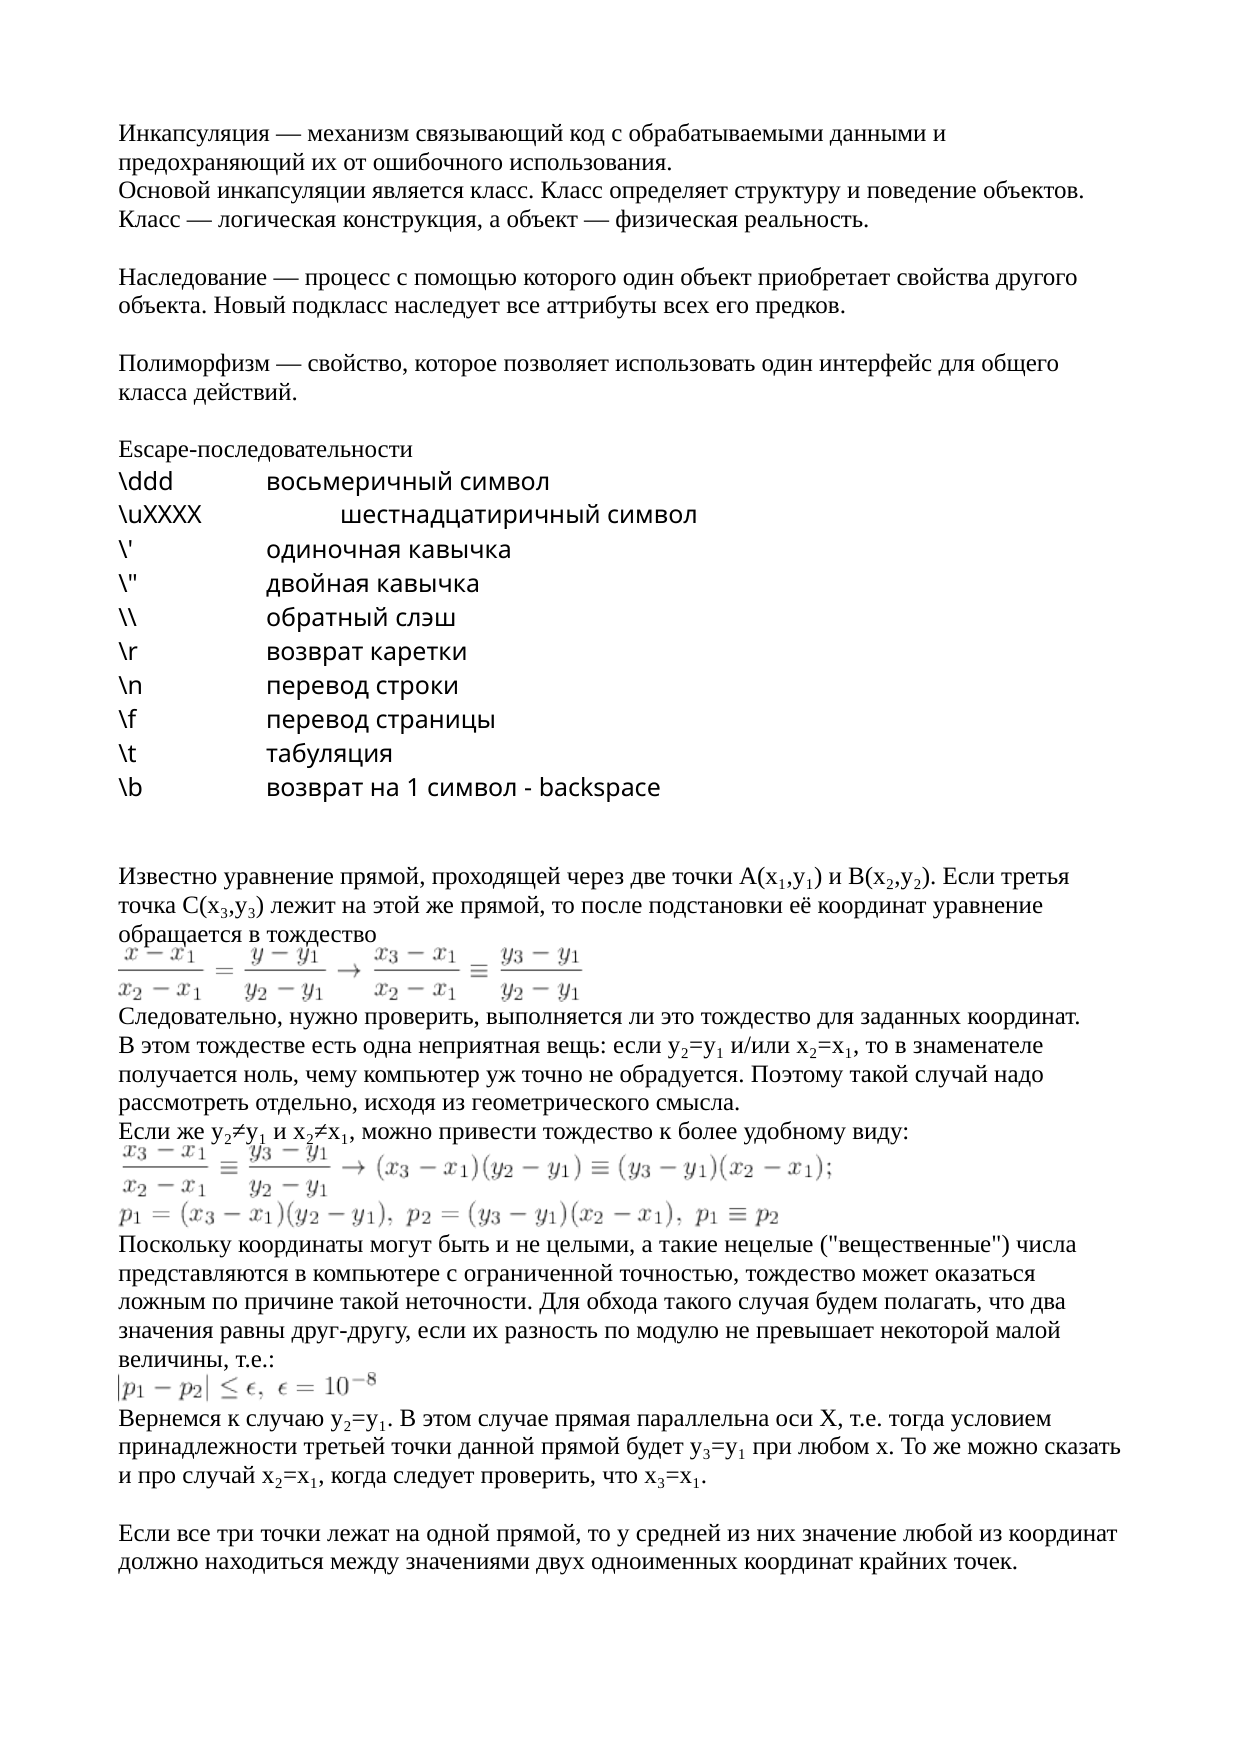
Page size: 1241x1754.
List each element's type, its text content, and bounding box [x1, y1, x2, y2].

text \b возврат на 1 символ - backspace [118, 770, 1122, 804]
text Основой инкапсуляции является класс. Класс определяет структуру и поведение объектов. Класс — логическая конструкция, а объект — физическая реальность. [118, 176, 1122, 233]
text \ddd восьмеричный символ [118, 463, 1122, 497]
text Известно уравнение прямой, проходящей через две точки A(x₁,y₁) и B(x₂,y₂). Если третья точка C(x₃,y₃) лежит на этой же прямой, то после подстановки её координат уравнение обращается в тождество Следовательно, нужно проверить, выполняется ли это тождество для заданных координат. В этом тождестве есть одна неприятная вещь: если y₂=y₁ и/или x₂=x₁, то в знаменателе получается ноль, чему компьютер уж точно не обрадуется. Поэтому такой случай надо рассмотреть отдельно, исходя из геометрического смысла. Если же y₂≠y₁ и x₂≠x₁, можно привести тождество к более удобному виду: Поскольку координаты могут быть и не целыми, а такие нецелые ("вещественные") числа представляются в компьютере с ограниченной точностью, тождество может оказаться ложным по причине такой неточности. Для обхода такого случая будем полагать, что два значения равны друг-другу, если их разность по модулю не превышает некоторой малой величины, т.е.: Вернемся к случаю y₂=y₁. В этом случае прямая параллельна оси Х, т.е. тогда условием принадлежности третьей точки данной прямой будет y₃=y₁ при любом х. То же можно сказать и про случай х₂=х₁, когда следует проверить, что х₃=х₁. Если все три точки лежат на одной прямой, то у средней из них значение любой из координат должно находиться между значениями двух одноименных координат крайних точек. [118, 861, 1122, 1575]
text Наследование — процесс с помощью которого один объект приобретает свойства другого объекта. Новый подкласс наследует все аттрибуты всех его предков. [118, 262, 1122, 319]
picture [118, 1145, 832, 1229]
text \' одиночная кавычка [118, 531, 1122, 565]
text \r возврат каретки [118, 633, 1122, 667]
text Escape-последовательности [118, 434, 1122, 463]
text Полиморфизм — свойство, которое позволяет использовать один интерфейс для общего класса действий. [118, 348, 1122, 406]
picture [118, 1372, 376, 1403]
text Инкапсуляция — механизм связывающий код с обрабатываемыми данными и предохраняющий их от ошибочного использования. [118, 118, 1122, 176]
text \uXXXX шестнадцатиричный символ [118, 497, 1122, 531]
text \t табуляция [118, 736, 1122, 770]
text \" двойная кавычка [118, 565, 1122, 599]
text \n перевод строки [118, 667, 1122, 702]
text \\ обратный слэш [118, 599, 1122, 633]
text \f перевод страницы [118, 702, 1122, 736]
picture [118, 947, 583, 1002]
